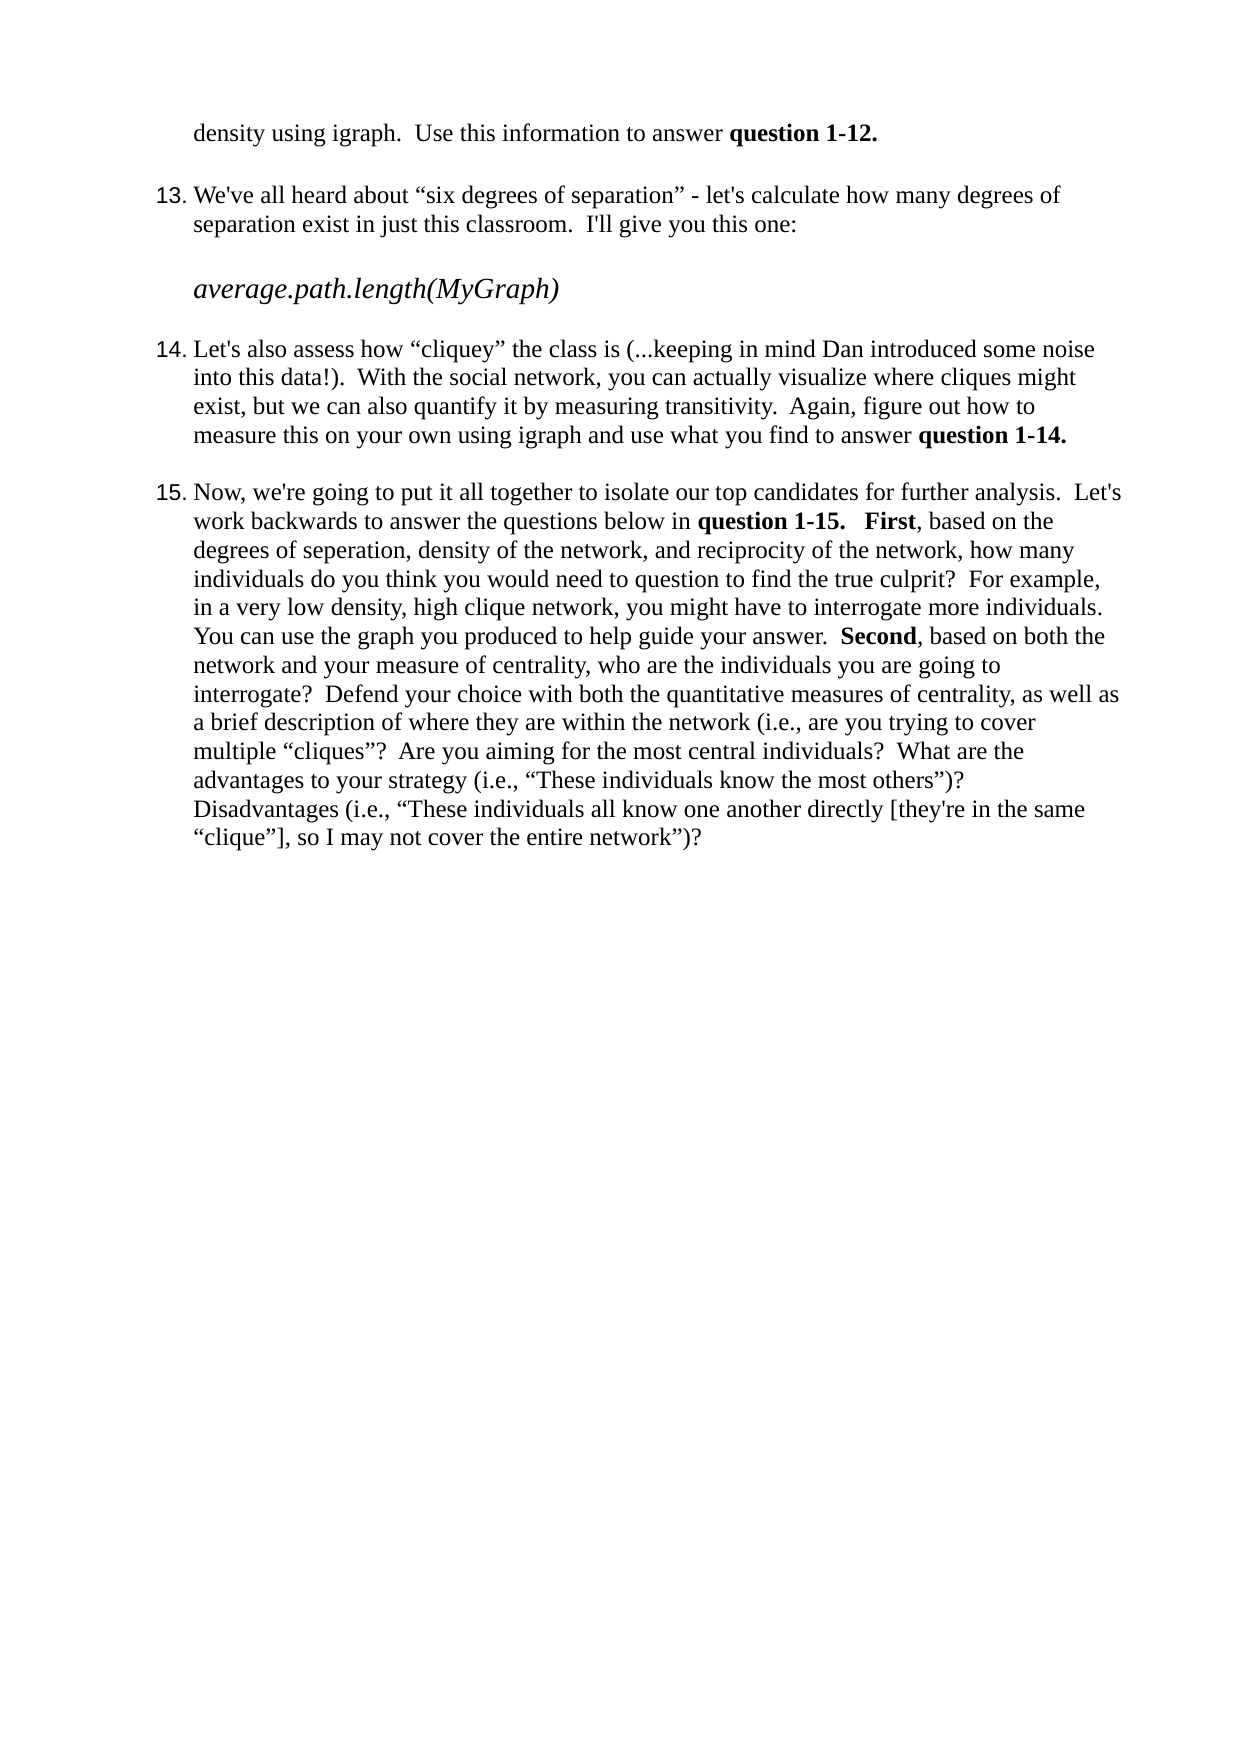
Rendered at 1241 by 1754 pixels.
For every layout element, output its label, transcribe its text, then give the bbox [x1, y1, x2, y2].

list Now, we're going to put it all together to isolate our top candidates for further analysis. Let's work backwards to answer the questions below in question 1-15. First, based on the degrees of seperation, density of the network, and reciprocity of the network, how many individuals do you think you would need to question to find the true culprit? For example, in a very low density, high clique network, you might have to interrogate more individuals. You can use the graph you produced to help guide your answer. Second, based on both the network and your measure of centrality, who are the individuals you are going to interrogate? Defend your choice with both the quantitative measures of centrality, as well as a brief description of where they are within the network (i.e., are you trying to cover multiple “cliques”? Are you aiming for the most central individuals? What are the advantages to your strategy (i.e., “These individuals know the most others”)? Disadvantages (i.e., “These individuals all know one another directly [they're in the same “clique”], so I may not cover the entire network”)? [156, 477, 1122, 885]
text average.path.length(MyGraph) [118, 271, 1122, 305]
list We've all heard about “six degrees of separation” - let's calculate how many degrees of separation exist in just this classroom. I'll give you this one: [156, 180, 1122, 238]
list density using igraph. Use this information to answer question 1-12. [156, 118, 1122, 180]
list Let's also assess how “cliquey” the class is (...keeping in mind Dan introduced some noise into this data!). With the social network, you can actually visualize where cliques might exist, but we can also quantify it by measuring transitivity. Again, figure out how to measure this on your own using igraph and use what you find to answer question 1-14. [156, 334, 1122, 449]
